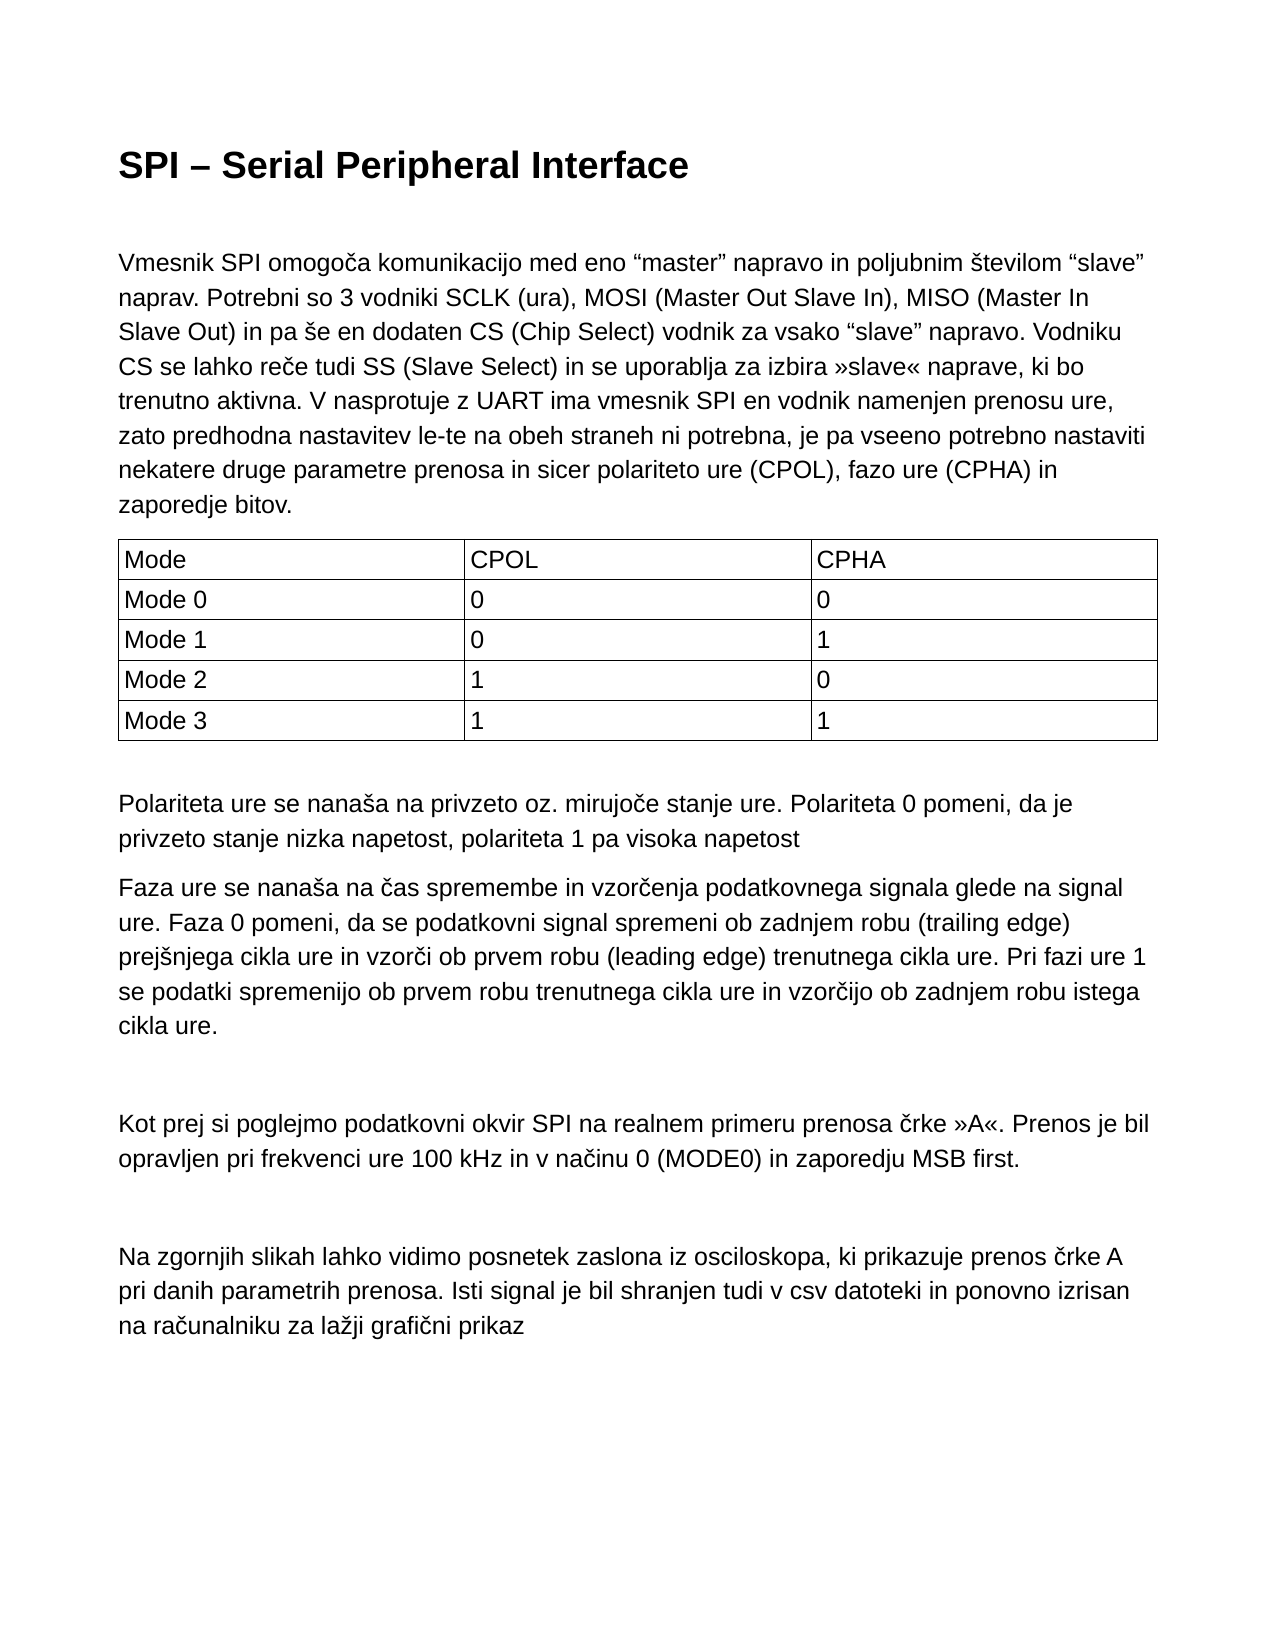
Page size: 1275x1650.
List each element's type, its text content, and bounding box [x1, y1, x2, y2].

table_header CPHA [812, 540, 1157, 579]
table_cell 1 [465, 661, 811, 700]
table_cell Mode 0 [119, 580, 464, 619]
subtitle SPI – Serial Peripheral Interface [118, 143, 1157, 187]
table_cell 0 [465, 620, 811, 660]
table_cell 1 [465, 701, 811, 740]
text Kot prej si poglejmo podatkovni okvir SPI na realnem primeru prenosa črke »A«. Prenos je bil opravljen pri frekvenci ure 100 kHz in v načinu 0 (MODE0) in zaporedju MSB first. [118, 1109, 1157, 1172]
table_header CPOL [465, 540, 811, 579]
text Polariteta ure se nanaša na privzeto oz. mirujoče stanje ure. Polariteta 0 pomeni, da je privzeto stanje nizka napetost, polariteta 1 pa visoka napetost [118, 789, 1157, 853]
text Vmesnik SPI omogoča komunikacijo med eno “master” napravo in poljubnim številom “slave” naprav. Potrebni so 3 vodniki SCLK (ura), MOSI (Master Out Slave In), MISO (Master In Slave Out) in pa še en dodaten CS (Chip Select) vodnik za vsako “slave” napravo. Vodniku CS se lahko reče tudi SS (Slave Select) in se uporablja za izbira »slave« naprave, ki bo trenutno aktivna. V nasprotuje z UART ima vmesnik SPI en vodnik namenjen prenosu ure, zato predhodna nastavitev le-te na obeh straneh ni potrebna, je pa vseeno potrebno nastaviti nekatere druge parametre prenosa in sicer polariteto ure (CPOL), fazo ure (CPHA) in zaporedje bitov. [118, 248, 1157, 518]
table_cell Mode 3 [119, 701, 464, 740]
table_cell 1 [812, 701, 1157, 740]
table_cell 0 [812, 580, 1157, 619]
table_header Mode [119, 540, 464, 579]
table_cell Mode 1 [119, 620, 464, 660]
text Faza ure se nanaša na čas spremembe in vzorčenja podatkovnega signala glede na signal ure. Faza 0 pomeni, da se podatkovni signal spremeni ob zadnjem robu (trailing edge) prejšnjega cikla ure in vzorči ob prvem robu (leading edge) trenutnega cikla ure. Pri fazi ure 1 se podatki spremenijo ob prvem robu trenutnega cikla ure in vzorčijo ob zadnjem robu istega cikla ure. [118, 873, 1157, 1040]
table_cell 0 [812, 661, 1157, 700]
table_cell 0 [465, 580, 811, 619]
table_cell 1 [812, 620, 1157, 660]
table_cell Mode 2 [119, 661, 464, 700]
text Na zgornjih slikah lahko vidimo posnetek zaslona iz osciloskopa, ki prikazuje prenos črke A pri danih parametrih prenosa. Isti signal je bil shranjen tudi v csv datoteki in ponovno izrisan na računalniku za lažji grafični prikaz [118, 1242, 1157, 1339]
